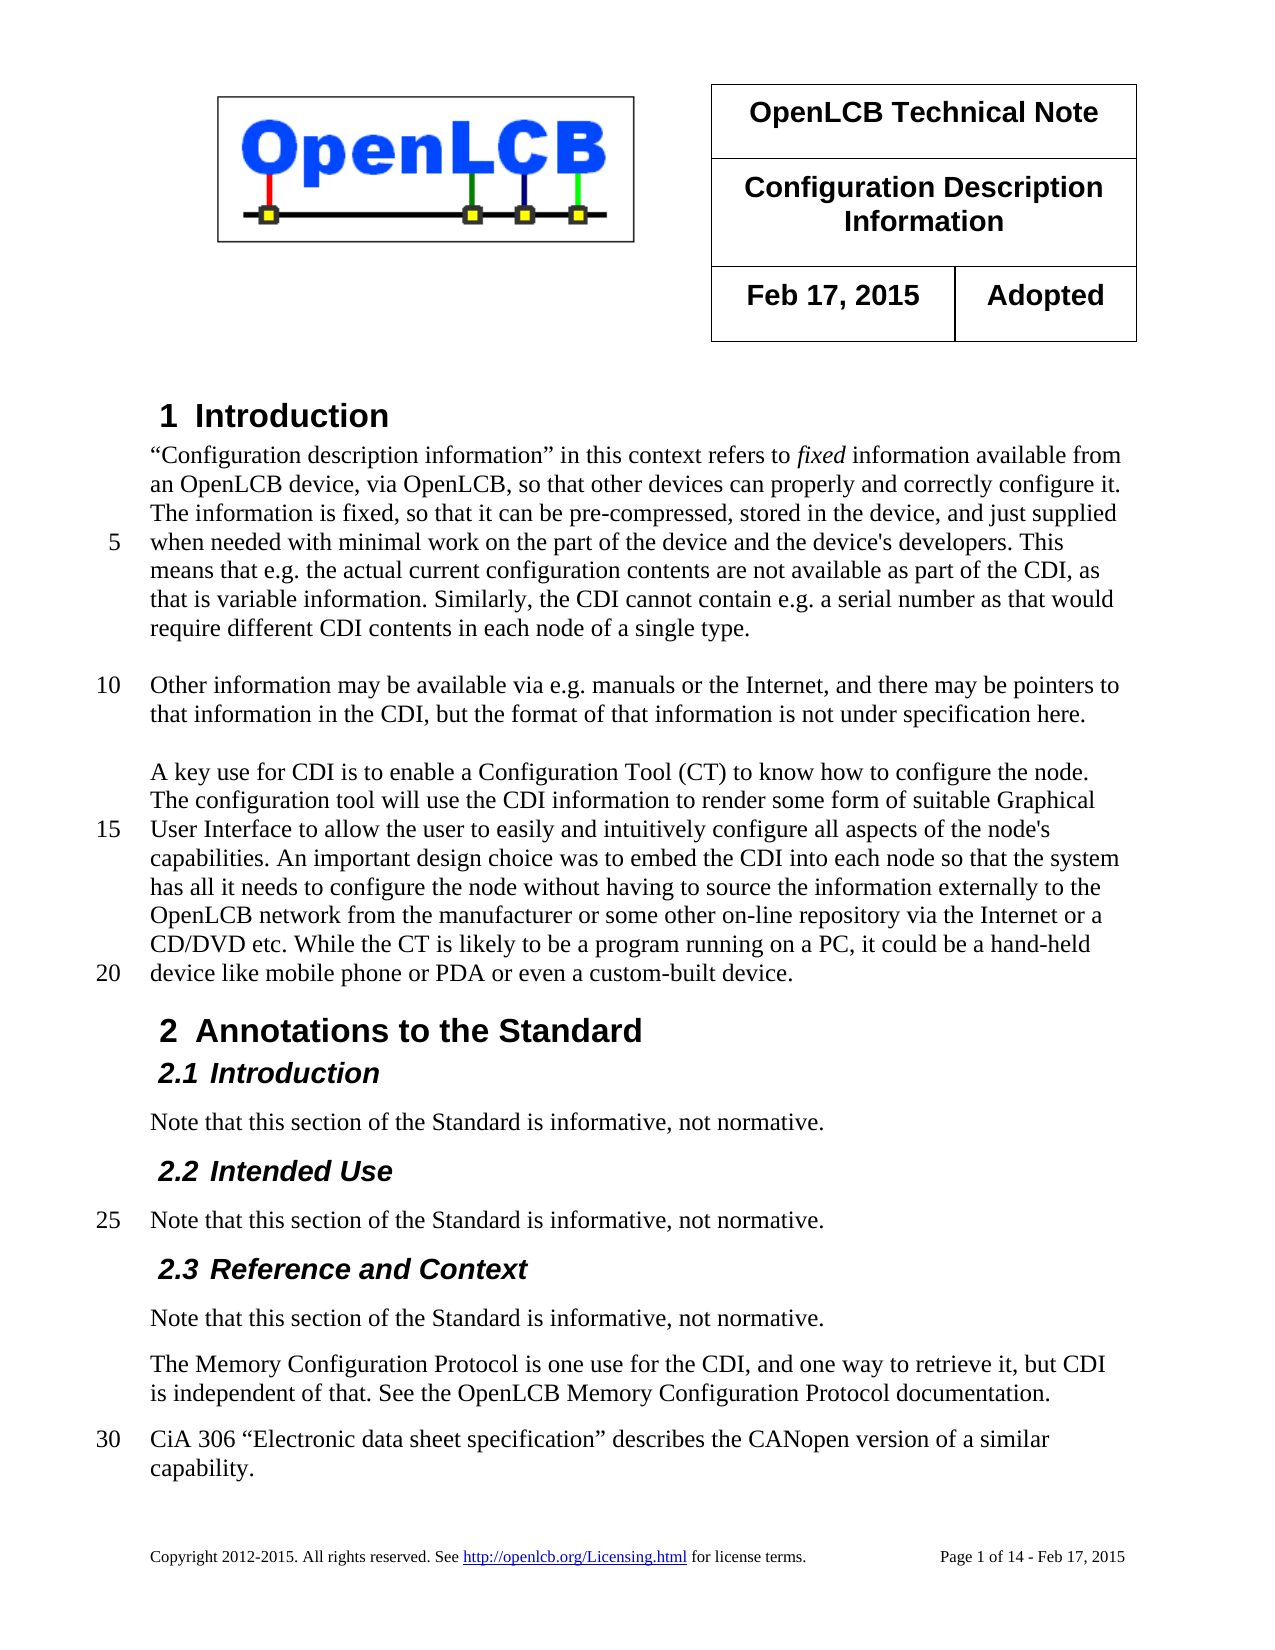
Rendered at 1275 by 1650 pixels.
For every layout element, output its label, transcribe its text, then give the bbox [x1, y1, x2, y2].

picture [216, 95, 636, 244]
subtitle Introduction [150, 1056, 1125, 1090]
subtitle Annotations to the Standard [150, 1012, 1125, 1050]
text Other information may be available via e.g. manuals or the Internet, and there may be pointers to that information in the CDI, but the format of that information is not under specification here. [150, 670, 1125, 728]
text Note that this section of the Standard is informative, not normative. [150, 1303, 1125, 1332]
text CiA 306 “Electronic data sheet specification” describes the CANopen version of a similar capability. [150, 1424, 1125, 1482]
text Note that this section of the Standard is informative, not normative. [150, 1205, 1125, 1234]
text A key use for CDI is to enable a Configuration Tool (CT) to know how to configure the node. The configuration tool will use the CDI information to render some form of suitable Graphical User Interface to allow the user to easily and intuitively configure all aspects of the node's capabilities. An important design choice was to embed the CDI into each node so that the system has all it needs to configure the node without having to source the information externally to the OpenLCB network from the manufacturer or some other on-line repository via the Internet or a CD/DVD etc. While the CT is likely to be a program running on a PC, it could be a hand-held device like mobile phone or PDA or even a custom-built device. [150, 757, 1125, 987]
subtitle Introduction [150, 396, 1125, 434]
text The Memory Configuration Protocol is one use for the CDI, and one way to retrieve it, but CDI is independent of that. See the OpenLCB Memory Configuration Protocol documentation. [150, 1349, 1125, 1407]
subtitle Reference and Context [150, 1252, 1125, 1285]
subtitle Intended Use [150, 1154, 1125, 1187]
text “Configuration description information” in this context refers to fixed information available from an OpenLCB device, via OpenLCB, so that other devices can properly and correctly configure it. The information is fixed, so that it can be pre-compressed, stored in the device, and just supplied when needed with minimal work on the part of the device and the device's developers. This means that e.g. the actual current configuration contents are not available as part of the CDI, as that is variable information. Similarly, the CDI cannot contain e.g. a serial number as that would require different CDI contents in each node of a single type. [150, 440, 1125, 642]
text Note that this section of the Standard is informative, not normative. [150, 1107, 1125, 1136]
